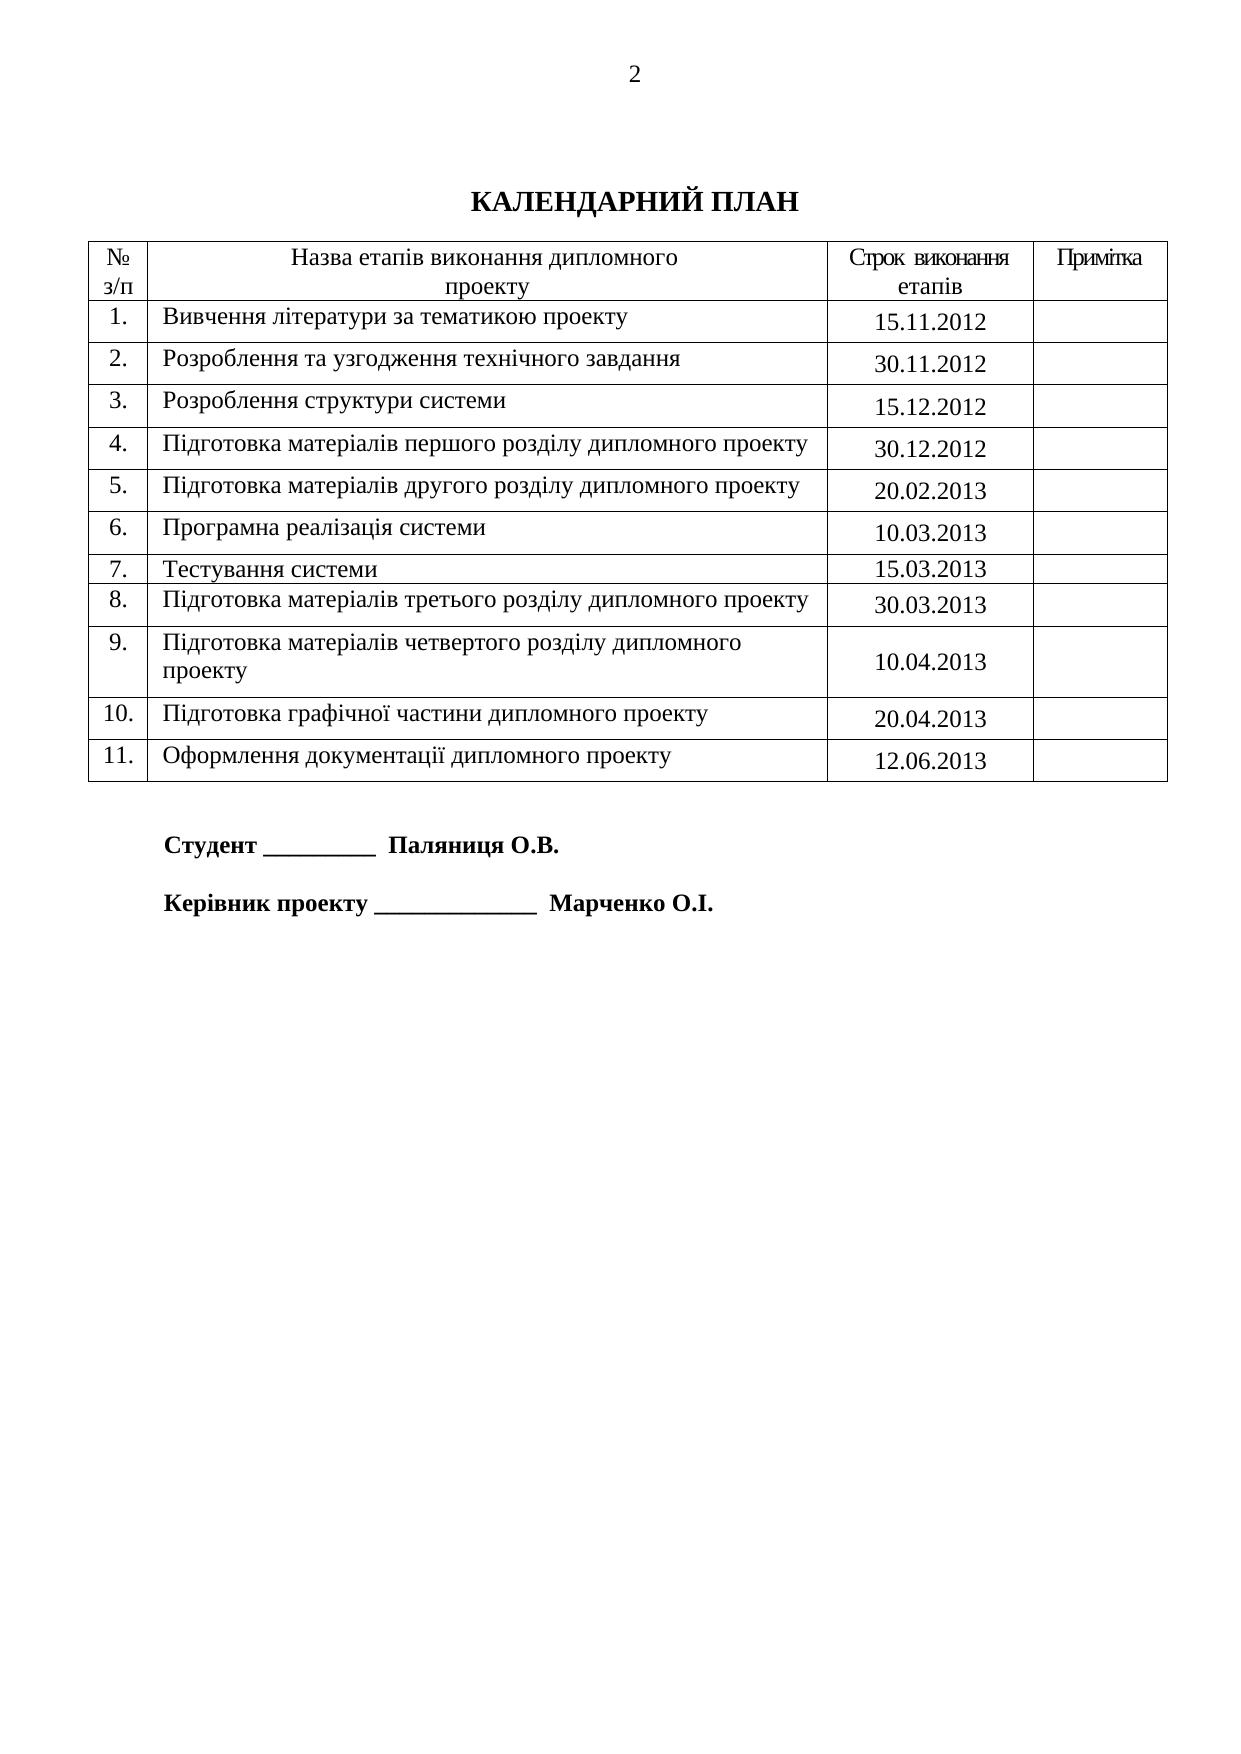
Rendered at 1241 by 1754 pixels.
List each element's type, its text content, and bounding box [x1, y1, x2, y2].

table_cell 4. [89, 428, 147, 469]
table_cell 11. [89, 740, 147, 781]
table_cell 5. [89, 470, 147, 511]
table_cell [1034, 301, 1167, 342]
table_cell Підготовка графічної частини дипломного проекту [148, 698, 827, 739]
table_cell 3. [89, 385, 147, 427]
table_header Примітка [1034, 242, 1167, 300]
text Студент _________ Паляниця О.В. [89, 830, 1181, 859]
table_header Назва етапів виконання дипломного проекту [148, 242, 827, 300]
table_cell [1034, 343, 1167, 384]
table_cell [1034, 428, 1167, 469]
table_cell [1034, 627, 1167, 697]
table_cell 30.11.2012 [828, 343, 1033, 384]
table_cell [1034, 512, 1167, 553]
table_cell [1034, 740, 1167, 781]
table_cell Вивчення літератури за тематикою проекту [148, 301, 827, 342]
table_cell 30.12.2012 [828, 428, 1033, 469]
table_cell Підготовка матеріалів другого розділу дипломного проекту [148, 470, 827, 511]
table_cell 20.02.2013 [828, 470, 1033, 511]
table_cell Підготовка матеріалів третього розділу дипломного проекту [148, 584, 827, 626]
table_cell 15.12.2012 [828, 385, 1033, 427]
table_cell Розроблення структури системи [148, 385, 827, 427]
table_cell 9. [89, 627, 147, 697]
text Керівник проекту _____________ Марченко О.І. [89, 888, 1181, 917]
table_cell 30.03.2013 [828, 584, 1033, 626]
table_cell 12.06.2013 [828, 740, 1033, 781]
table_cell 7. [89, 555, 147, 583]
table_cell [1034, 698, 1167, 739]
table_cell [1034, 584, 1167, 626]
table_cell Тестування системи [148, 555, 827, 583]
table_cell 10.04.2013 [828, 627, 1033, 697]
table_header № з/п [89, 242, 147, 300]
table_cell 15.03.2013 [828, 555, 1033, 583]
table_cell Оформлення документації дипломного проекту [148, 740, 827, 781]
table_cell Розроблення та узгодження технічного завдання [148, 343, 827, 384]
table_cell [1034, 385, 1167, 427]
table_cell 1. [89, 301, 147, 342]
table_cell 6. [89, 512, 147, 553]
table_header Строк виконання етапів [828, 242, 1033, 300]
table_cell 8. [89, 584, 147, 626]
table_cell 10. [89, 698, 147, 739]
table_cell Підготовка матеріалів четвертого розділу дипломного проекту [148, 627, 827, 697]
table_cell 2. [89, 343, 147, 384]
table_cell 15.11.2012 [828, 301, 1033, 342]
table_cell 10.03.2013 [828, 512, 1033, 553]
table_cell [1034, 470, 1167, 511]
table_cell 20.04.2013 [828, 698, 1033, 739]
table_cell Програмна реалізація системи [148, 512, 827, 553]
table_cell Підготовка матеріалів першого розділу дипломного проекту [148, 428, 827, 469]
table_cell [1034, 555, 1167, 583]
subtitle КАЛЕНДАРНИЙ ПЛАН [89, 184, 1181, 217]
